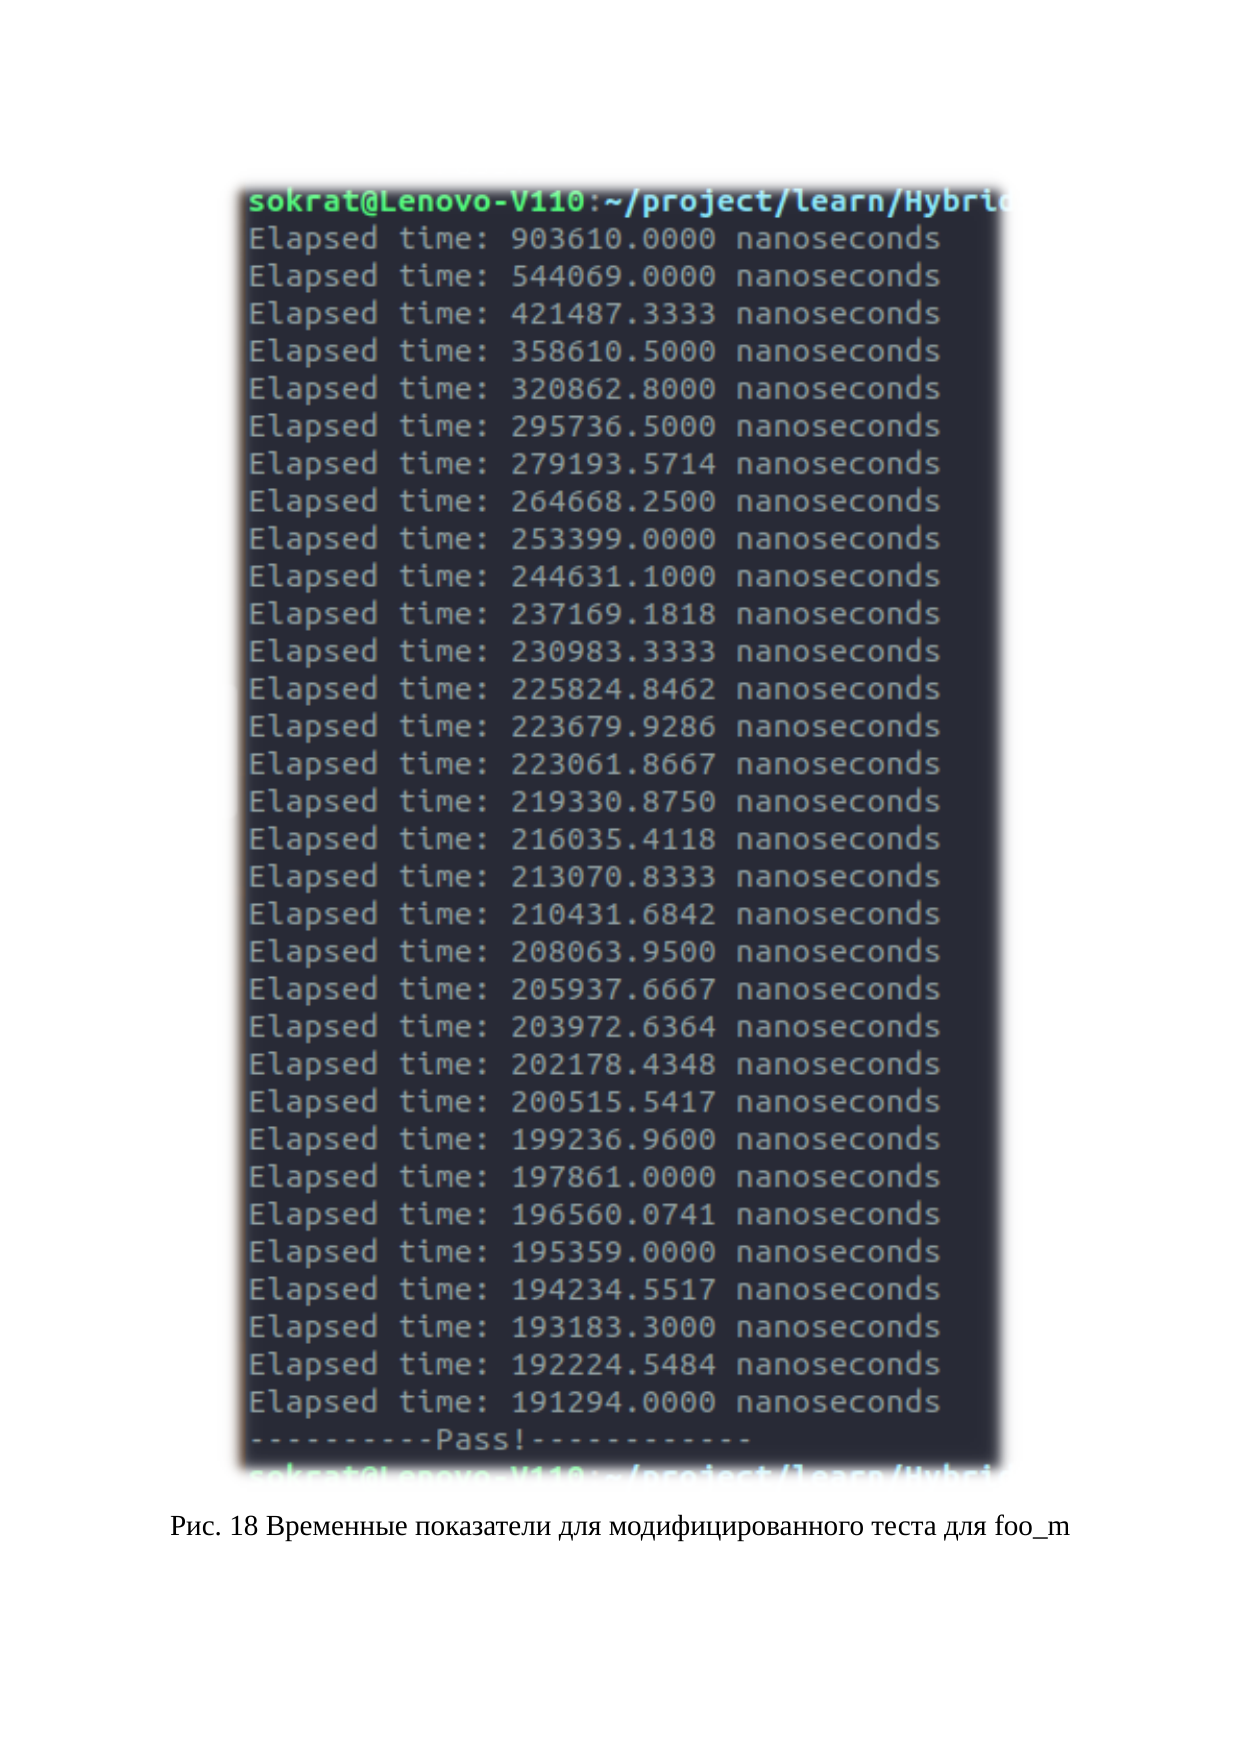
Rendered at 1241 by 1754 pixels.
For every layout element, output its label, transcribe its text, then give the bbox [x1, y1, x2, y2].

picture [217, 168, 1024, 1492]
text Рис. 18 Временные показатели для модифицированного теста для foo_m [118, 168, 1122, 1541]
